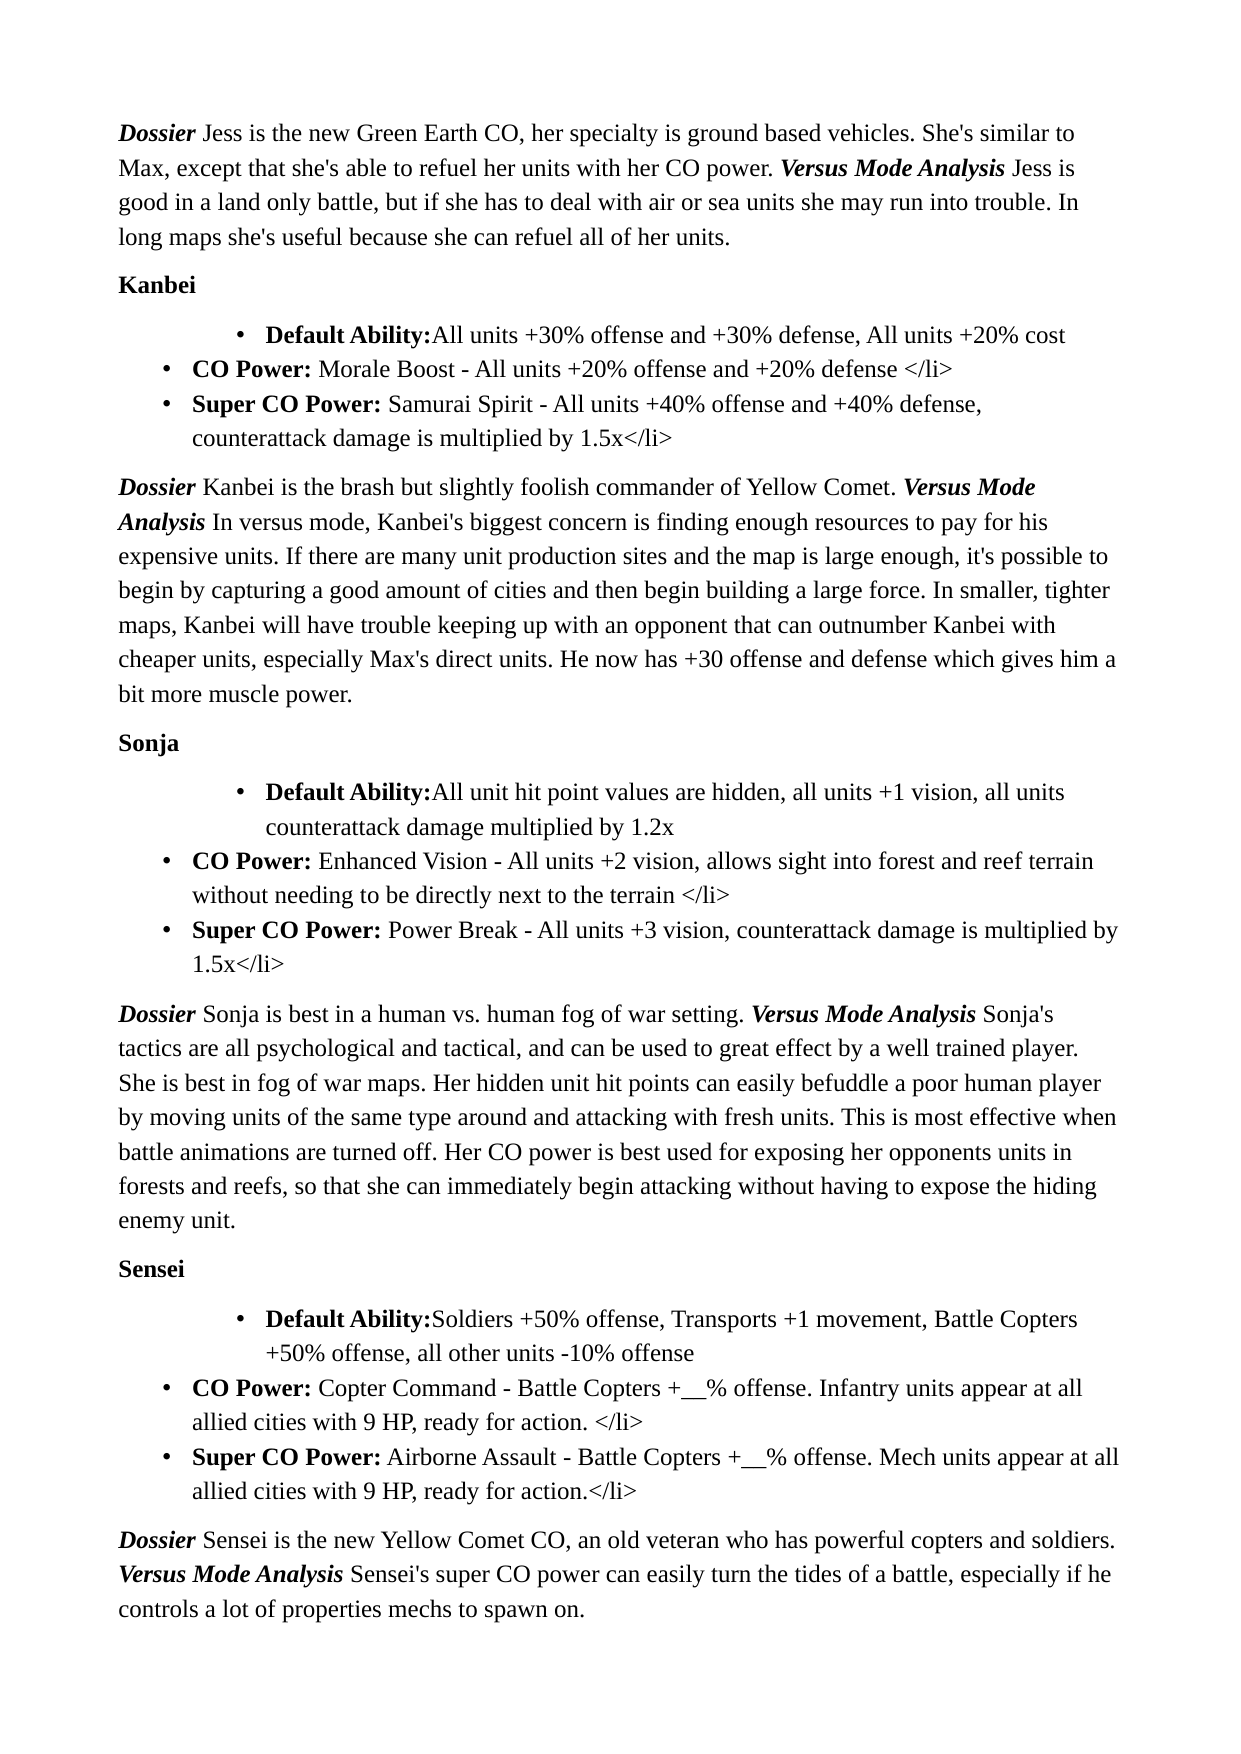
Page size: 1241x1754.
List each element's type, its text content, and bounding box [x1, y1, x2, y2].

list Super CO Power: Power Break - All units +3 vision, counterattack damage is multiplied by 1.5x</li> [162, 915, 1122, 978]
text Kanbei [118, 271, 1122, 299]
list Default Ability:Soldiers +50% offense, Transports +1 movement, Battle Copters +50% offense, all other units -10% offense [236, 1304, 1122, 1367]
list CO Power: Copter Command - Battle Copters +__% offense. Infantry units appear at all allied cities with 9 HP, ready for action. </li> [162, 1373, 1122, 1436]
list Default Ability:All unit hit point values are hidden, all units +1 vision, all units counterattack damage multiplied by 1.2x [236, 777, 1122, 840]
text Dossier Sensei is the new Yellow Comet CO, an old veteran who has powerful copters and soldiers. Versus Mode Analysis Sensei's super CO power can easily turn the tides of a battle, especially if he controls a lot of properties mechs to spawn on. [118, 1525, 1122, 1623]
list Default Ability:All units +30% offense and +30% defense, All units +20% cost [236, 320, 1122, 348]
text Sensei [118, 1254, 1122, 1283]
text Dossier Sonja is best in a human vs. human fog of war setting. Versus Mode Analysis Sonja's tactics are all psychological and tactical, and can be used to great effect by a well trained player. She is best in fog of war maps. Her hidden unit hit points can easily befuddle a poor human player by moving units of the same type around and attacking with fresh units. This is most effective when battle animations are turned off. Her CO power is best used for exposing her opponents units in forests and reefs, so that she can immediately begin attacking without having to expose the hiding enemy unit. [118, 999, 1122, 1234]
list Super CO Power: Airborne Assault - Battle Copters +__% offense. Mech units appear at all allied cities with 9 HP, ready for action.</li> [162, 1442, 1122, 1505]
list CO Power: Enhanced Vision - All units +2 vision, allows sight into forest and reef terrain without needing to be directly next to the terrain </li> [162, 846, 1122, 909]
text Dossier Kanbei is the brash but slightly foolish commander of Yellow Comet. Versus Mode Analysis In versus mode, Kanbei's biggest concern is finding enough resources to pay for his expensive units. If there are many unit production sites and the map is large enough, it's possible to begin by capturing a good amount of cities and then begin building a large force. In smaller, tighter maps, Kanbei will have trouble keeping up with an opponent that can outnumber Kanbei with cheaper units, especially Max's direct units. He now has +30 offense and defense which gives him a bit more muscle power. [118, 472, 1122, 708]
list Super CO Power: Samurai Spirit - All units +40% offense and +40% defense, counterattack damage is multiplied by 1.5x</li> [162, 389, 1122, 452]
text Sonja [118, 728, 1122, 757]
text Dossier Jess is the new Green Earth CO, her specialty is ground based vehicles. She's similar to Max, except that she's able to refuel her units with her CO power. Versus Mode Analysis Jess is good in a land only battle, but if she has to deal with air or sea units she may run into trouble. In long maps she's useful because she can refuel all of her units. [118, 118, 1122, 250]
list CO Power: Morale Boost - All units +20% offense and +20% defense </li> [162, 354, 1122, 383]
